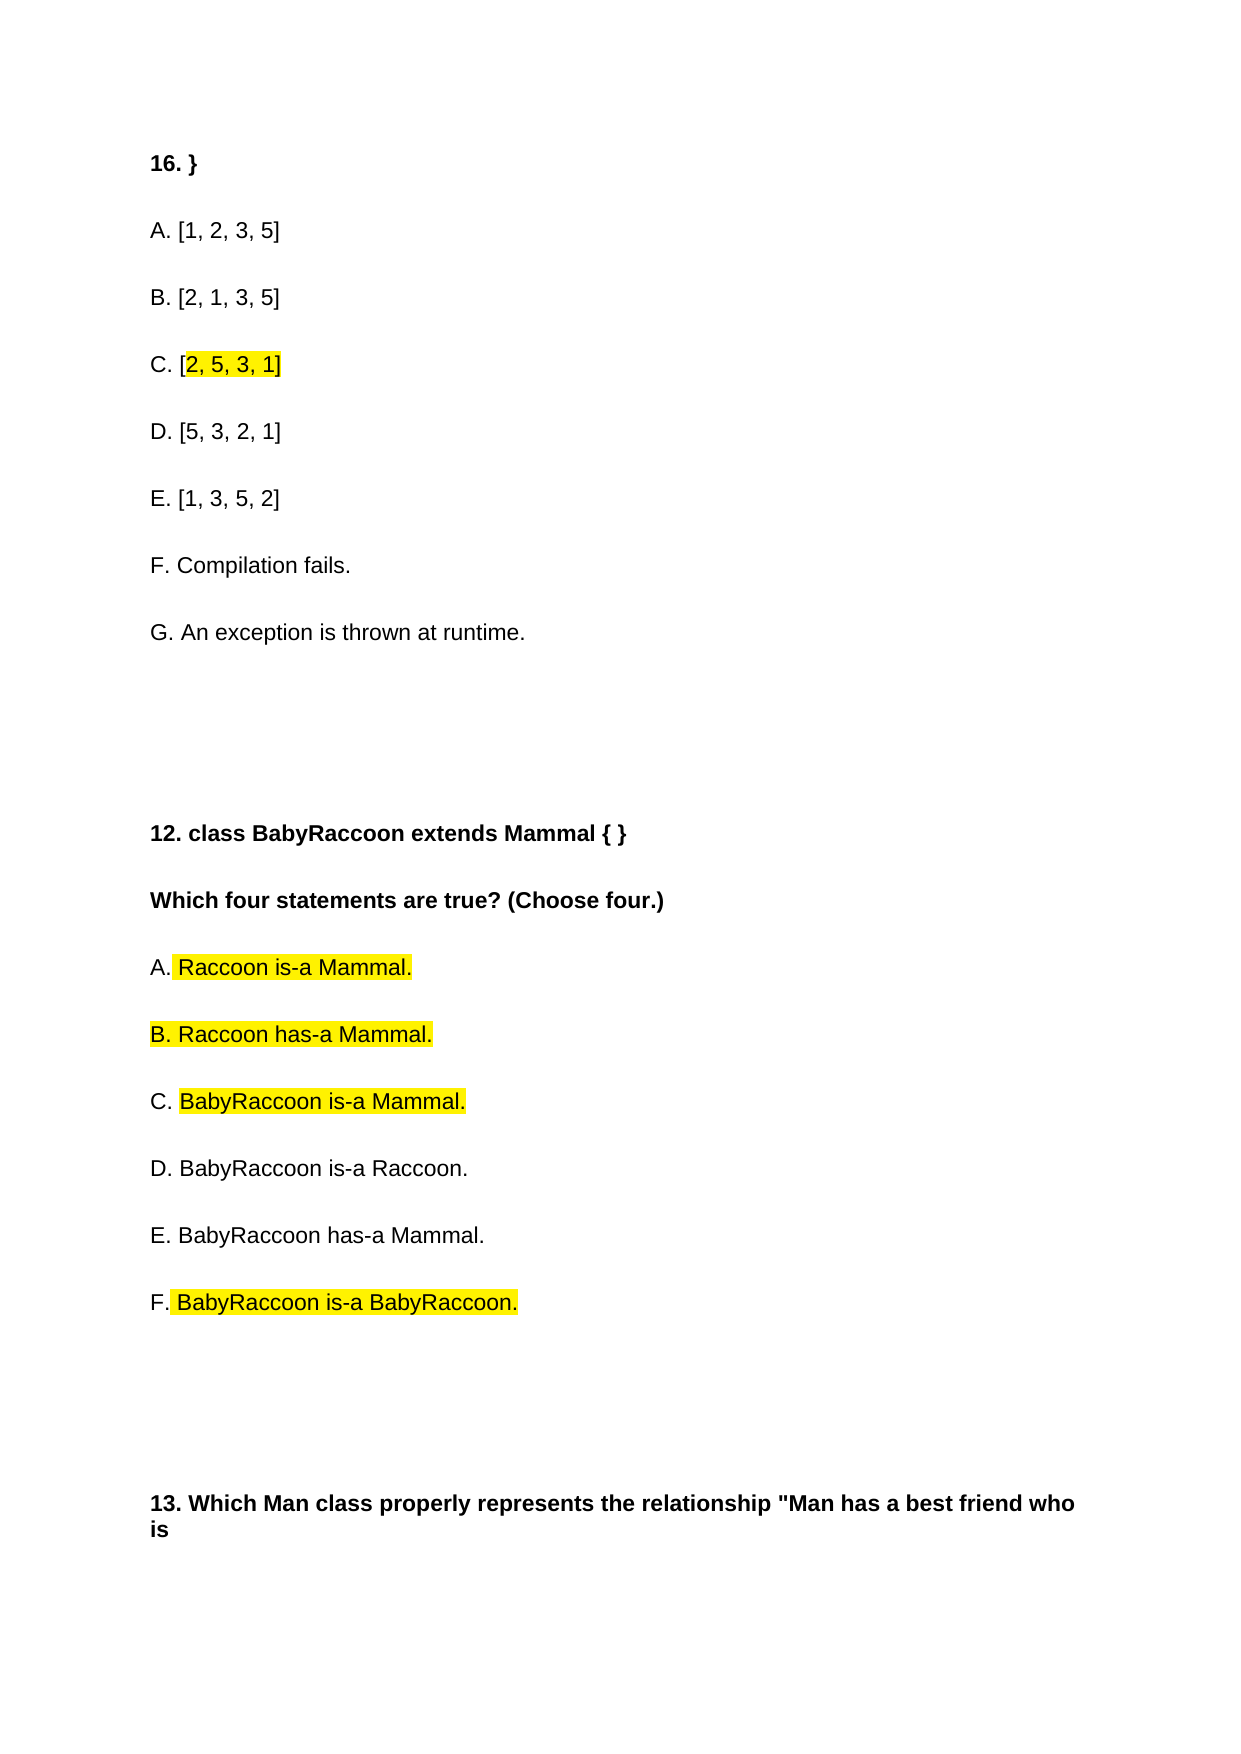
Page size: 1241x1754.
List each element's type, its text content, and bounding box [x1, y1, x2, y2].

text E. BabyRaccoon has-a Mammal. [150, 1222, 1090, 1248]
text E. [1, 3, 5, 2] [150, 485, 1090, 511]
text B. [2, 1, 3, 5] [150, 284, 1090, 310]
text A. [1, 2, 3, 5] [150, 217, 1090, 243]
text A. Raccoon is-a Mammal. [150, 954, 1090, 980]
text C. [2, 5, 3, 1] [150, 351, 1090, 377]
text B. Raccoon has-a Mammal. [150, 1021, 1090, 1047]
text 13. Which Man class properly represents the relationship "Man has a best friend who is [150, 1489, 1090, 1542]
text Which four statements are true? (Choose four.) [150, 887, 1090, 913]
text F. BabyRaccoon is-a BabyRaccoon. [150, 1289, 1090, 1315]
text 12. class BabyRaccoon extends Mammal { } [150, 820, 1090, 846]
text G. An exception is thrown at runtime. [150, 619, 1090, 645]
text F. Compilation fails. [150, 552, 1090, 578]
text D. BabyRaccoon is-a Raccoon. [150, 1155, 1090, 1181]
text 16. } [150, 150, 1090, 176]
text D. [5, 3, 2, 1] [150, 418, 1090, 444]
text C. BabyRaccoon is-a Mammal. [150, 1088, 1090, 1114]
